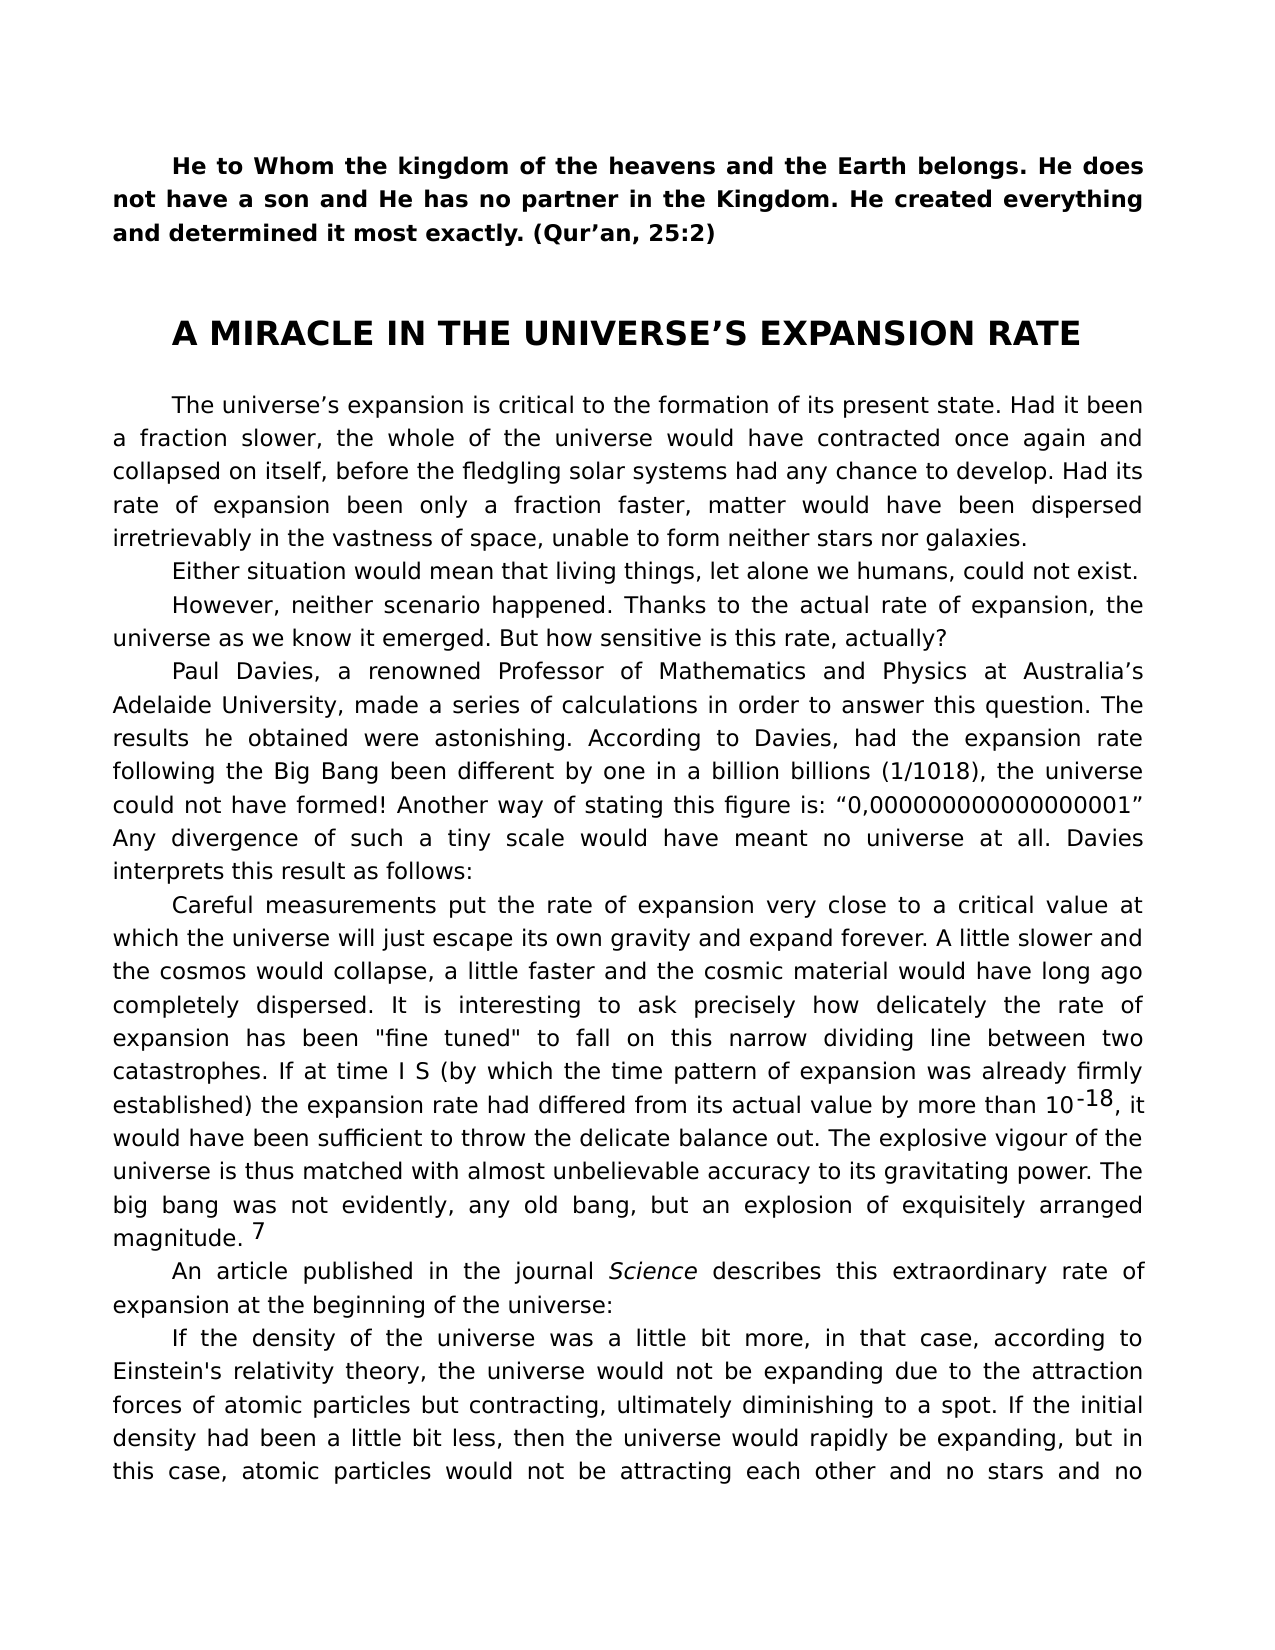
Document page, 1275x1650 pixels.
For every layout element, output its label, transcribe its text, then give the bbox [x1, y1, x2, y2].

text The universe’s expansion is critical to the formation of its present state. Had it been a fraction slower, the whole of the universe would have contracted once again and collapsed on itself, before the fledgling solar systems had any chance to develop. Had its rate of expansion been only a fraction faster, matter would have been dispersed irretrievably in the vastness of space, unable to form neither stars nor galaxies. [112, 386, 1145, 553]
text An article published in the journal Science describes this extraordinary rate of expansion at the beginning of the universe: [112, 1253, 1145, 1320]
subtitle A MIRACLE IN THE UNIVERSE’S EXPANSION RATE [112, 314, 1145, 353]
text Paul Davies, a renowned Professor of Mathematics and Physics at Australia’s Adelaide University, made a series of calculations in order to answer this question. The results he obtained were astonishing. According to Davies, had the expansion rate following the Big Bang been different by one in a billion billions (1/1018), the universe could not have formed! Another way of stating this figure is: “0,000000000000000001” Any divergence of such a tiny scale would have meant no universe at all. Davies interprets this result as follows: [112, 653, 1145, 886]
text If the density of the universe was a little bit more, in that case, according to Einstein's relativity theory, the universe would not be expanding due to the attraction forces of atomic particles but contracting, ultimately diminishing to a spot. If the initial density had been a little bit less, then the universe would rapidly be expanding, but in this case, atomic particles would not be attracting each other and no stars and no [112, 1320, 1145, 1486]
text However, neither scenario happened. Thanks to the actual rate of expansion, the universe as we know it emerged. But how sensitive is this rate, actually? [112, 586, 1145, 653]
text Careful measurements put the rate of expansion very close to a critical value at which the universe will just escape its own gravity and expand forever. A little slower and the cosmos would collapse, a little faster and the cosmic material would have long ago completely dispersed. It is interesting to ask precisely how delicately the rate of expansion has been "fine tuned" to fall on this narrow dividing line between two catastrophes. If at time I S (by which the time pattern of expansion was already firmly established) the expansion rate had differed from its actual value by more than 10-18, it would have been sufficient to throw the delicate balance out. The explosive vigour of the universe is thus matched with almost unbelievable accuracy to its gravitating power. The big bang was not evidently, any old bang, but an explosion of exquisitely arranged magnitude. 7 [112, 886, 1145, 1253]
text Either situation would mean that living things, let alone we humans, could not exist. [112, 553, 1145, 586]
text He to Whom the kingdom of the heavens and the Earth belongs. He does not have a son and He has no partner in the Kingdom. He created everything and determined it most exactly. (Qur’an, 25:2) [112, 148, 1145, 248]
